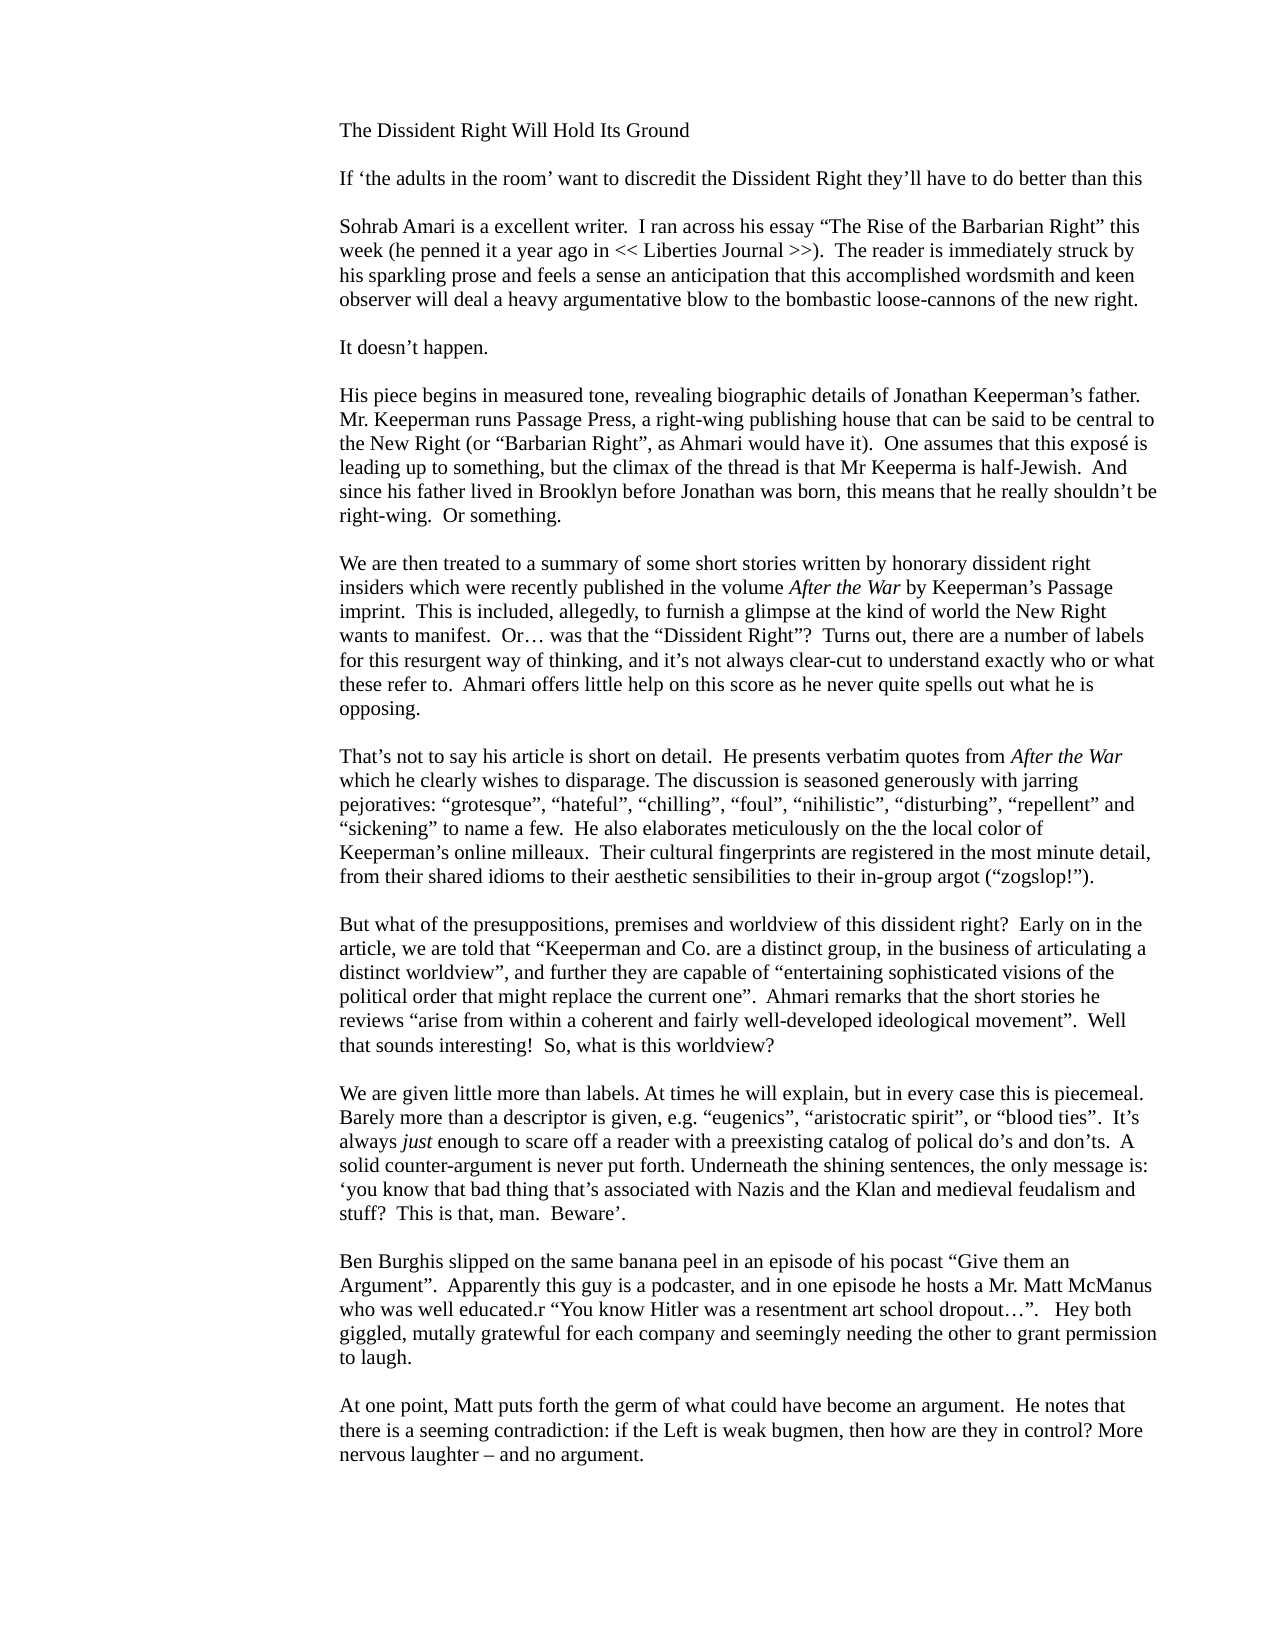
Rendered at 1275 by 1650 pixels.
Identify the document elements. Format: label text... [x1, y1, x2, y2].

text That’s not to say his article is short on detail. He presents verbatim quotes from After the War which he clearly wishes to disparage. The discussion is seasoned generously with jarring pejoratives: “grotesque”, “hateful”, “chilling”, “foul”, “nihilistic”, “disturbing”, “repellent” and “sickening” to name a few. He also elaborates meticulously on the the local color of Keeperman’s online milleaux. Their cultural fingerprints are registered in the most minute detail, from their shared idioms to their aesthetic sensibilities to their in-group argot (“zogslop!”). [339, 744, 1158, 888]
text We are then treated to a summary of some short stories written by honorary dissident right insiders which were recently published in the volume After the War by Keeperman’s Passage imprint. This is included, allegedly, to furnish a glimpse at the kind of world the New Right wants to manifest. Or… was that the “Dissident Right”? Turns out, there are a number of labels for this resurgent way of thinking, and it’s not always clear-cut to understand exactly who or what these refer to. Ahmari offers little help on this score as he never quite spells out what he is opposing. [339, 551, 1158, 720]
text If ‘the adults in the room’ want to discredit the Dissident Right they’ll have to do better than this [339, 166, 1158, 190]
text But what of the presuppositions, premises and worldview of this dissident right? Early on in the article, we are told that “Keeperman and Co. are a distinct group, in the business of articulating a distinct worldview”, and further they are capable of “entertaining sophisticated visions of the political order that might replace the current one”. Ahmari remarks that the short stories he reviews “arise from within a coherent and fairly well-developed ideological movement”. Well that sounds interesting! So, what is this worldview? [339, 912, 1158, 1057]
text The Dissident Right Will Hold Its Ground [339, 118, 1158, 142]
text At one point, Matt puts forth the germ of what could have become an argument. He notes that there is a seeming contradiction: if the Left is weak bugmen, then how are they in control? More nervous laughter – and no argument. [339, 1393, 1158, 1466]
text It doesn’t happen. [339, 335, 1158, 359]
text Ben Burghis slipped on the same banana peel in an episode of his pocast “Give them an Argument”. Apparently this guy is a podcaster, and in one episode he hosts a Mr. Matt McManus who was well educated.r “You know Hitler was a resentment art school dropout…”. Hey both giggled, mutally gratewful for each company and seemingly needing the other to grant permission to laugh. [339, 1249, 1158, 1369]
text Sohrab Amari is a excellent writer. I ran across his essay “The Rise of the Barbarian Right” this week (he penned it a year ago in << Liberties Journal >>). The reader is immediately struck by his sparkling prose and feels a sense an anticipation that this accomplished wordsmith and keen observer will deal a heavy argumentative blow to the bombastic loose-cannons of the new right. [339, 214, 1158, 311]
text We are given little more than labels. At times he will explain, but in every case this is piecemeal. Barely more than a descriptor is given, e.g. “eugenics”, “aristocratic spirit”, or “blood ties”. It’s always just enough to scare off a reader with a preexisting catalog of polical do’s and don’ts. A solid counter-argument is never put forth. Underneath the shining sentences, the only message is: ‘you know that bad thing that’s associated with Nazis and the Klan and medieval feudalism and stuff? This is that, man. Beware’. [339, 1081, 1158, 1225]
text His piece begins in measured tone, revealing biographic details of Jonathan Keeperman’s father. Mr. Keeperman runs Passage Press, a right-wing publishing house that can be said to be central to the New Right (or “Barbarian Right”, as Ahmari would have it). One assumes that this exposé is leading up to something, but the climax of the thread is that Mr Keeperma is half-Jewish. And since his father lived in Brooklyn before Jonathan was born, this means that he really shouldn’t be right-wing. Or something. [339, 383, 1158, 527]
